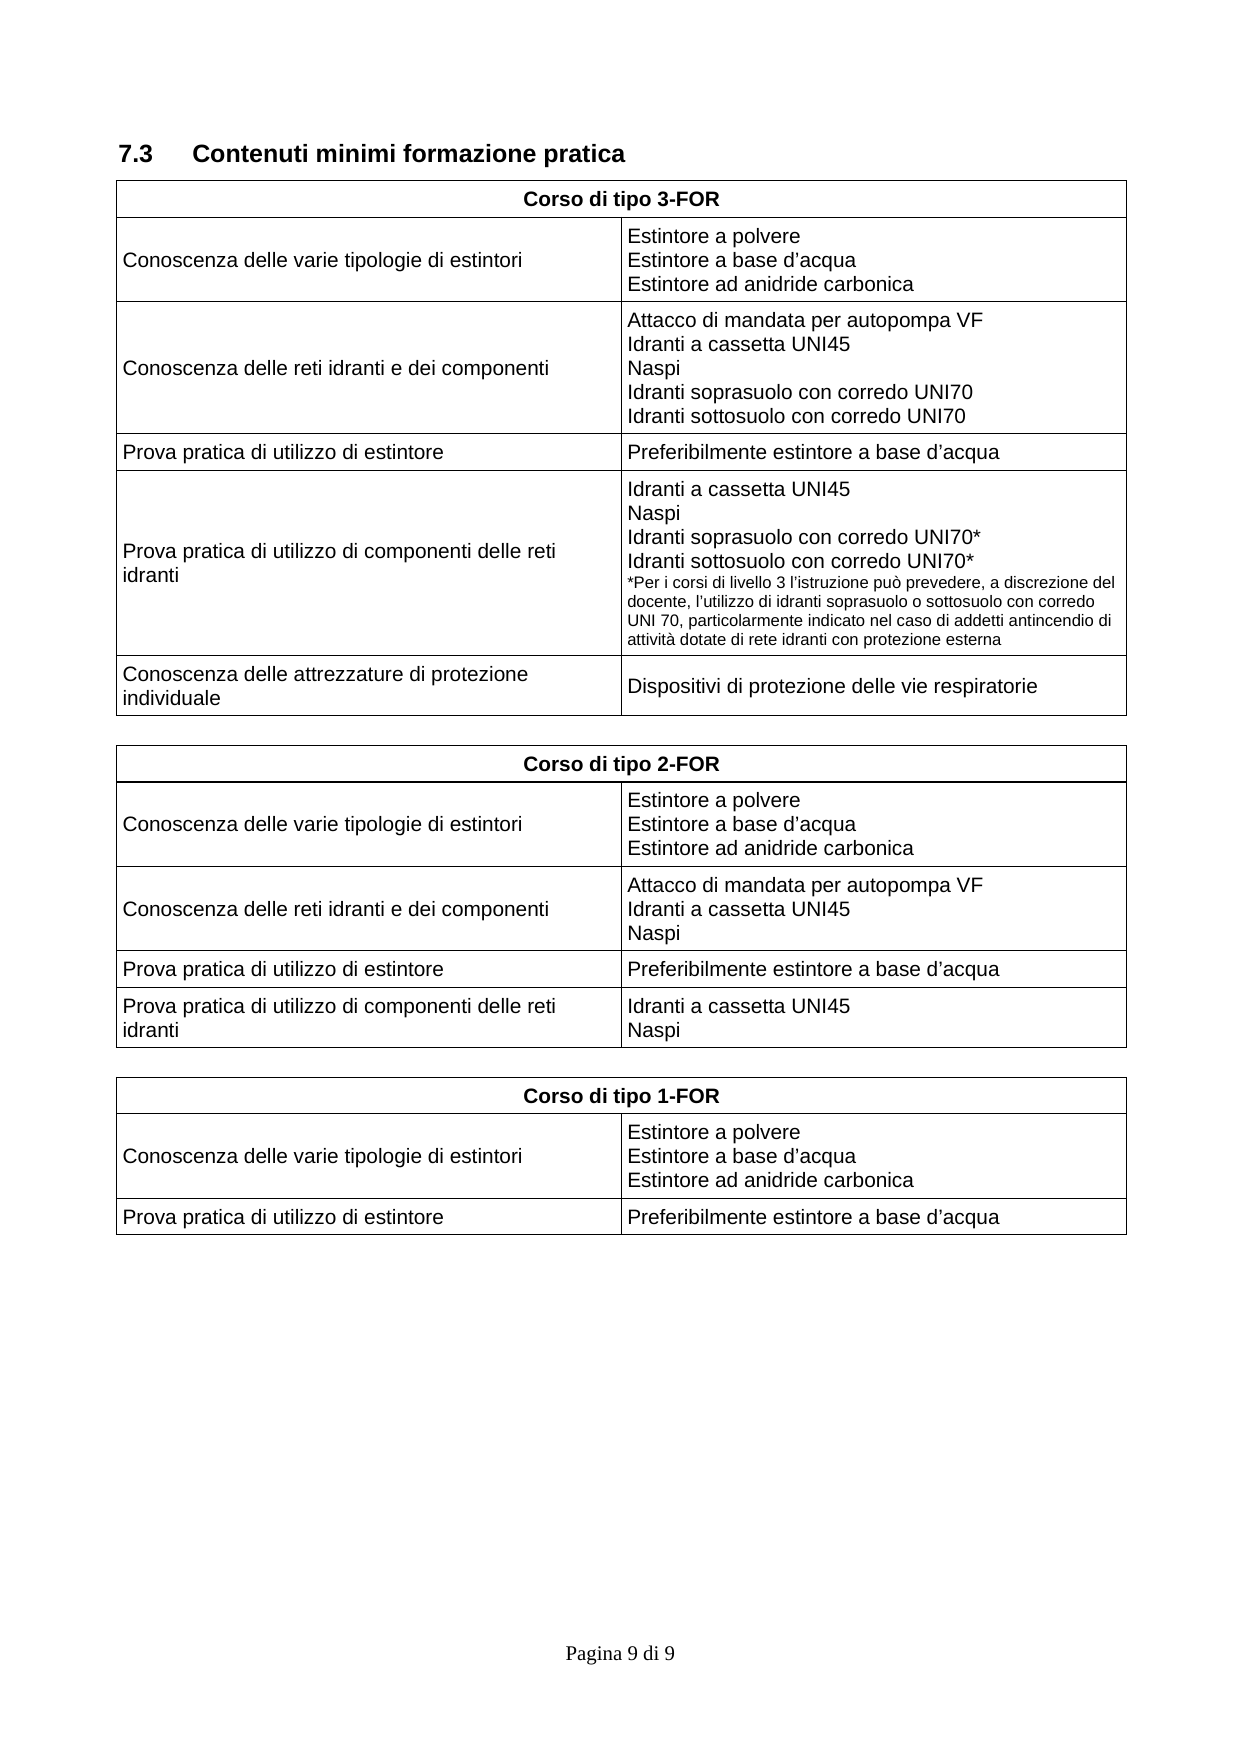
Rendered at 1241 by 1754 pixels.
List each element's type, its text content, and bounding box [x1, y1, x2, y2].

table_cell Conoscenza delle reti idranti e dei componenti [117, 867, 621, 950]
table_header Corso di tipo 2-FOR [117, 746, 1126, 781]
table_cell Prova pratica di utilizzo di componenti delle reti idranti [117, 988, 621, 1047]
table_cell Conoscenza delle reti idranti e dei componenti [117, 302, 621, 433]
table_cell Estintore a polvere Estintore a base d’acqua Estintore ad anidride carbonica [622, 1114, 1126, 1198]
table_cell Prova pratica di utilizzo di componenti delle reti idranti [117, 471, 621, 655]
table_cell Dispositivi di protezione delle vie respiratorie [622, 656, 1126, 715]
table_cell Conoscenza delle attrezzature di protezione individuale [117, 656, 621, 715]
table_cell Conoscenza delle varie tipologie di estintori [117, 783, 621, 866]
table_cell Estintore a polvere Estintore a base d’acqua Estintore ad anidride carbonica [622, 218, 1126, 301]
table_cell Attacco di mandata per autopompa VF Idranti a cassetta UNI45 Naspi [622, 867, 1126, 950]
table_cell Prova pratica di utilizzo di estintore [117, 951, 621, 987]
table_cell Preferibilmente estintore a base d’acqua [622, 951, 1126, 987]
table_cell Estintore a polvere Estintore a base d’acqua Estintore ad anidride carbonica [622, 783, 1126, 866]
table_cell Idranti a cassetta UNI45 Naspi [622, 988, 1126, 1047]
table_cell Attacco di mandata per autopompa VF Idranti a cassetta UNI45 Naspi Idranti soprasuolo con corredo UNI70 Idranti sottosuolo con corredo UNI70 [622, 302, 1126, 433]
table_header Corso di tipo 1-FOR [117, 1078, 1126, 1113]
table_cell Idranti a cassetta UNI45 Naspi Idranti soprasuolo con corredo UNI70* Idranti sottosuolo con corredo UNI70* *Per i corsi di livello 3 l’istruzione può prevedere, a discrezione del docente, l’utilizzo di idranti soprasuolo o sottosuolo con corredo UNI 70, particolarmente indicato nel caso di addetti antincendio di attività dotate di rete idranti con protezione esterna [622, 471, 1126, 655]
table_cell Conoscenza delle varie tipologie di estintori [117, 1114, 621, 1198]
table_cell Preferibilmente estintore a base d’acqua [622, 1199, 1126, 1234]
subtitle Contenuti minimi formazione pratica [118, 139, 1122, 168]
table_cell Preferibilmente estintore a base d’acqua [622, 434, 1126, 470]
table_cell Prova pratica di utilizzo di estintore [117, 1199, 621, 1234]
table_cell Conoscenza delle varie tipologie di estintori [117, 218, 621, 301]
table_cell Prova pratica di utilizzo di estintore [117, 434, 621, 470]
table_header Corso di tipo 3-FOR [117, 181, 1126, 217]
